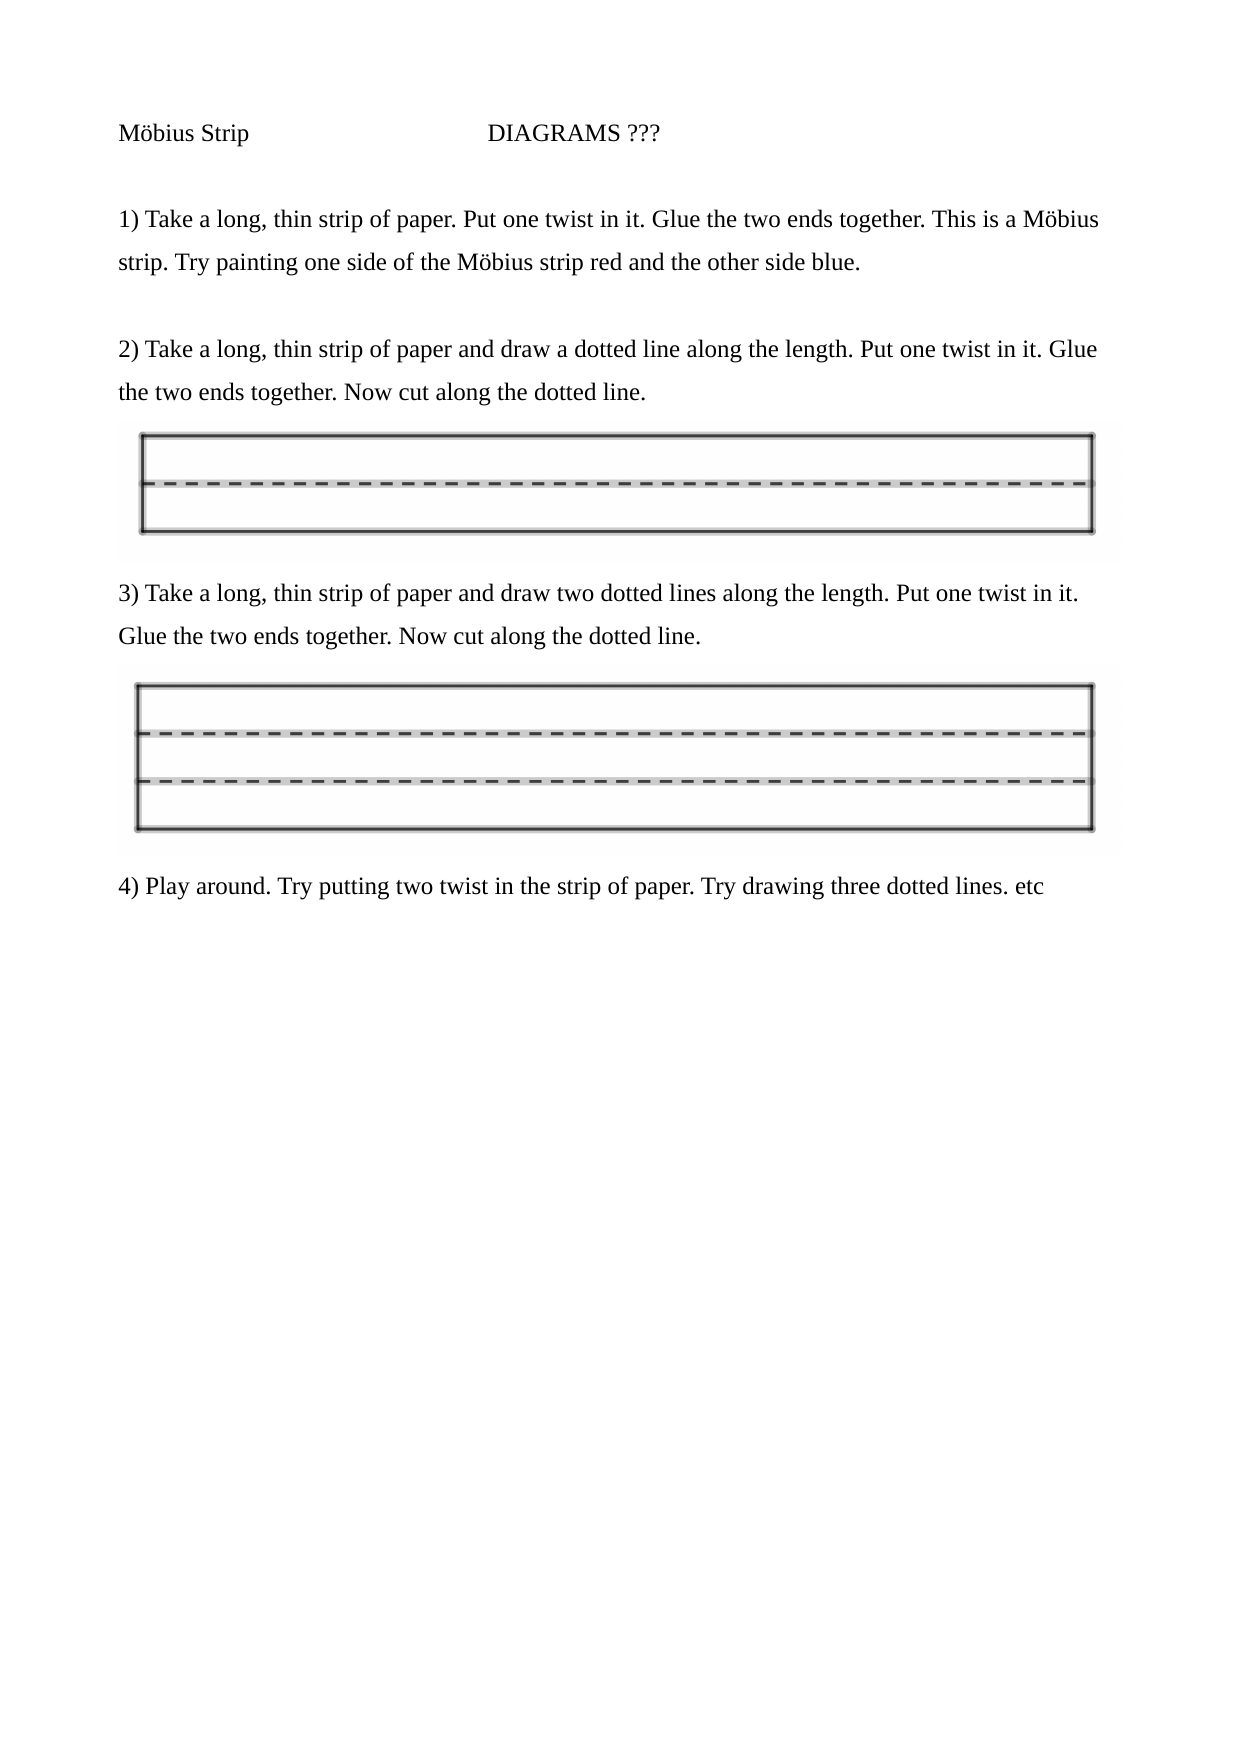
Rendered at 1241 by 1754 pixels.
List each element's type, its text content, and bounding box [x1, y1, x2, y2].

picture [118, 664, 1123, 857]
text 4) Play around. Try putting two twist in the strip of paper. Try drawing three dotted lines. etc [118, 857, 1122, 900]
text 3) Take a long, thin strip of paper and draw two dotted lines along the length. Put one twist in it. Glue the two ends together. Now cut along the dotted line. [118, 564, 1122, 650]
picture [118, 420, 1123, 564]
text Möbius Strip DIAGRAMS ??? [118, 118, 1122, 147]
text 1) Take a long, thin strip of paper. Put one twist in it. Glue the two ends together. This is a Möbius strip. Try painting one side of the Möbius strip red and the other side blue. [118, 204, 1122, 276]
text 2) Take a long, thin strip of paper and draw a dotted line along the length. Put one twist in it. Glue the two ends together. Now cut along the dotted line. [118, 334, 1122, 406]
